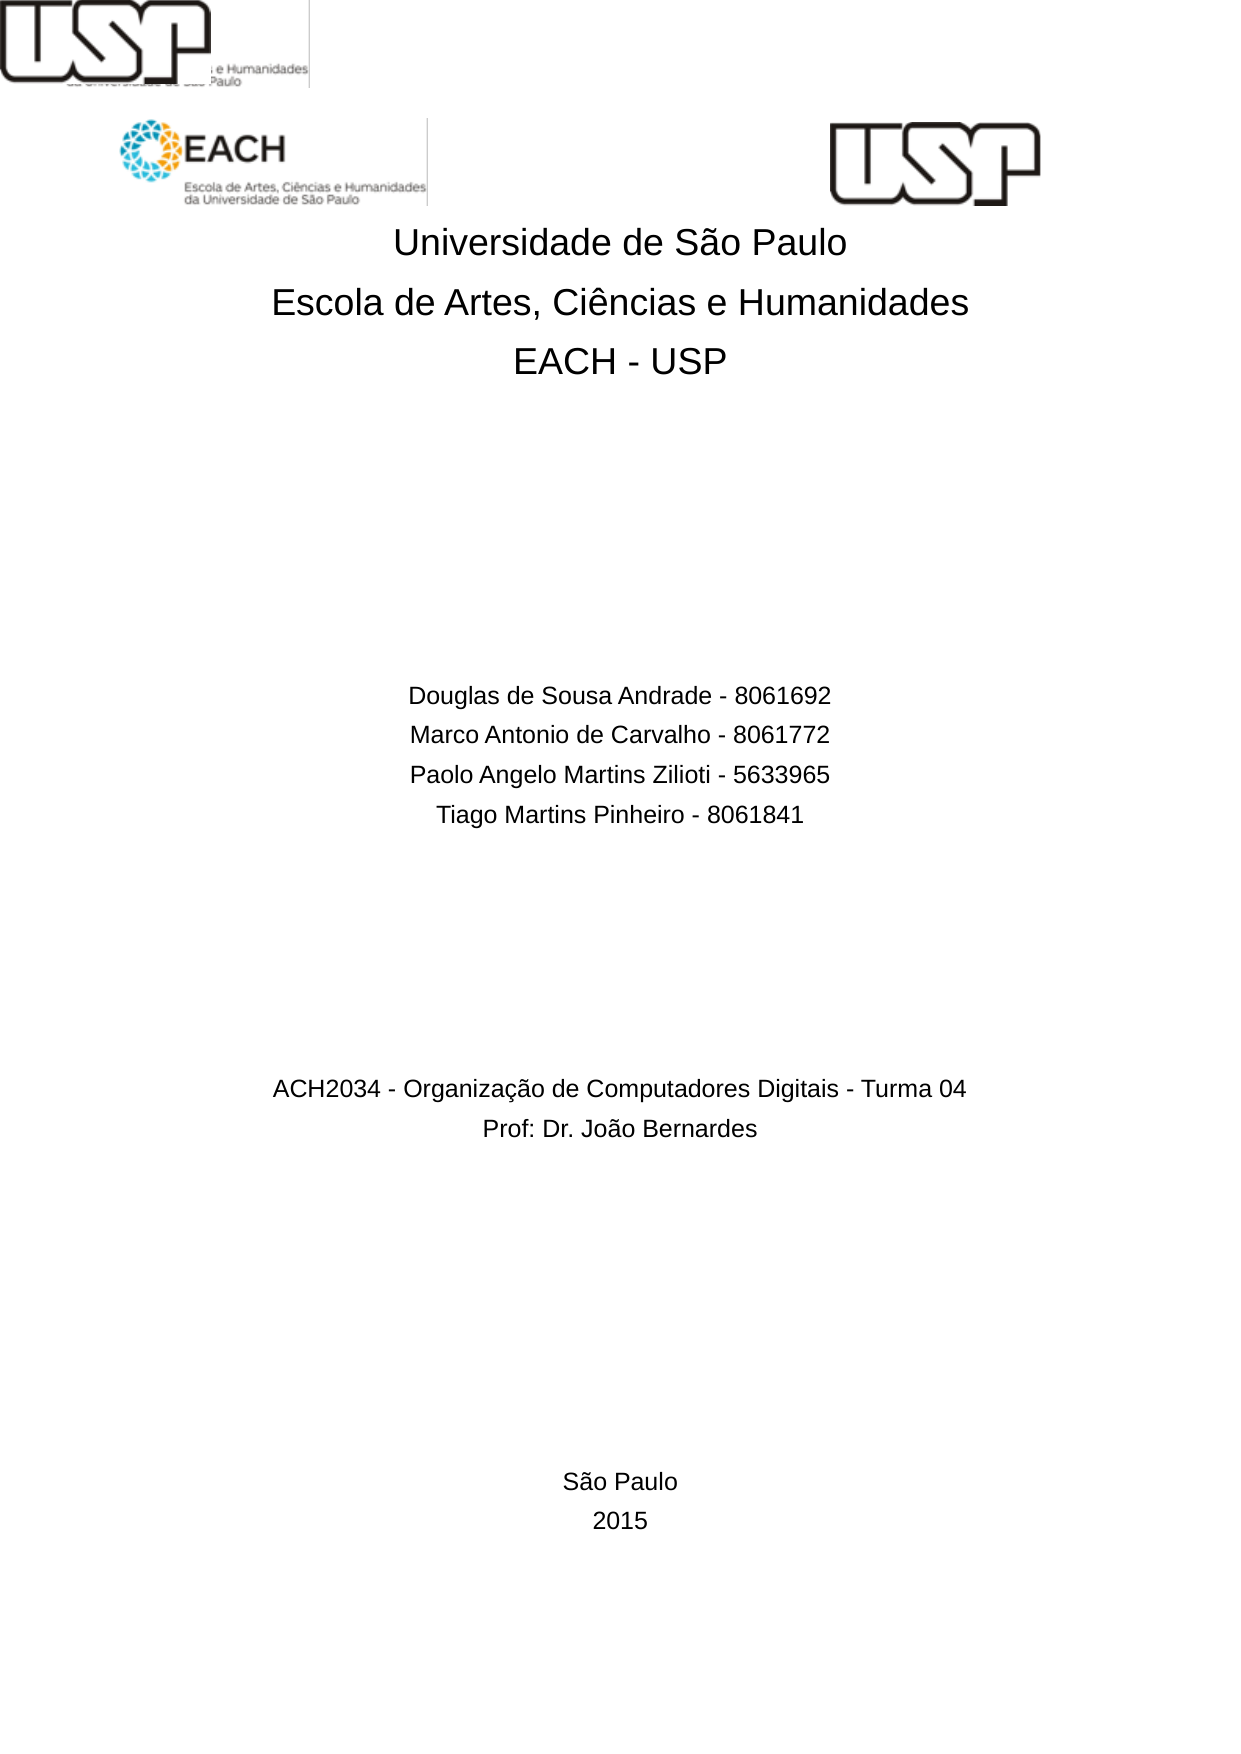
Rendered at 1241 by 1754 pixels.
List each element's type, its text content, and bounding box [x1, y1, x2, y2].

picture [118, 118, 429, 206]
text 2015 [118, 1506, 1122, 1535]
text Douglas de Sousa Andrade - 8061692 [118, 681, 1122, 710]
picture [830, 122, 1041, 206]
text ACH2034 - Organização de Computadores Digitais - Turma 04 [118, 1074, 1122, 1103]
text São Paulo [118, 1467, 1122, 1496]
text Paolo Angelo Martins Zilioti - 5633965 [118, 760, 1122, 789]
picture [0, 0, 311, 88]
text EACH - USP [118, 339, 1122, 383]
text Prof: Dr. João Bernardes [118, 1114, 1122, 1143]
text Escola de Artes, Ciências e Humanidades [118, 280, 1122, 323]
text Marco Antonio de Carvalho - 8061772 [118, 721, 1122, 749]
text Tiago Martins Pinheiro - 8061841 [118, 800, 1122, 828]
text Universidade de São Paulo [118, 221, 1122, 264]
